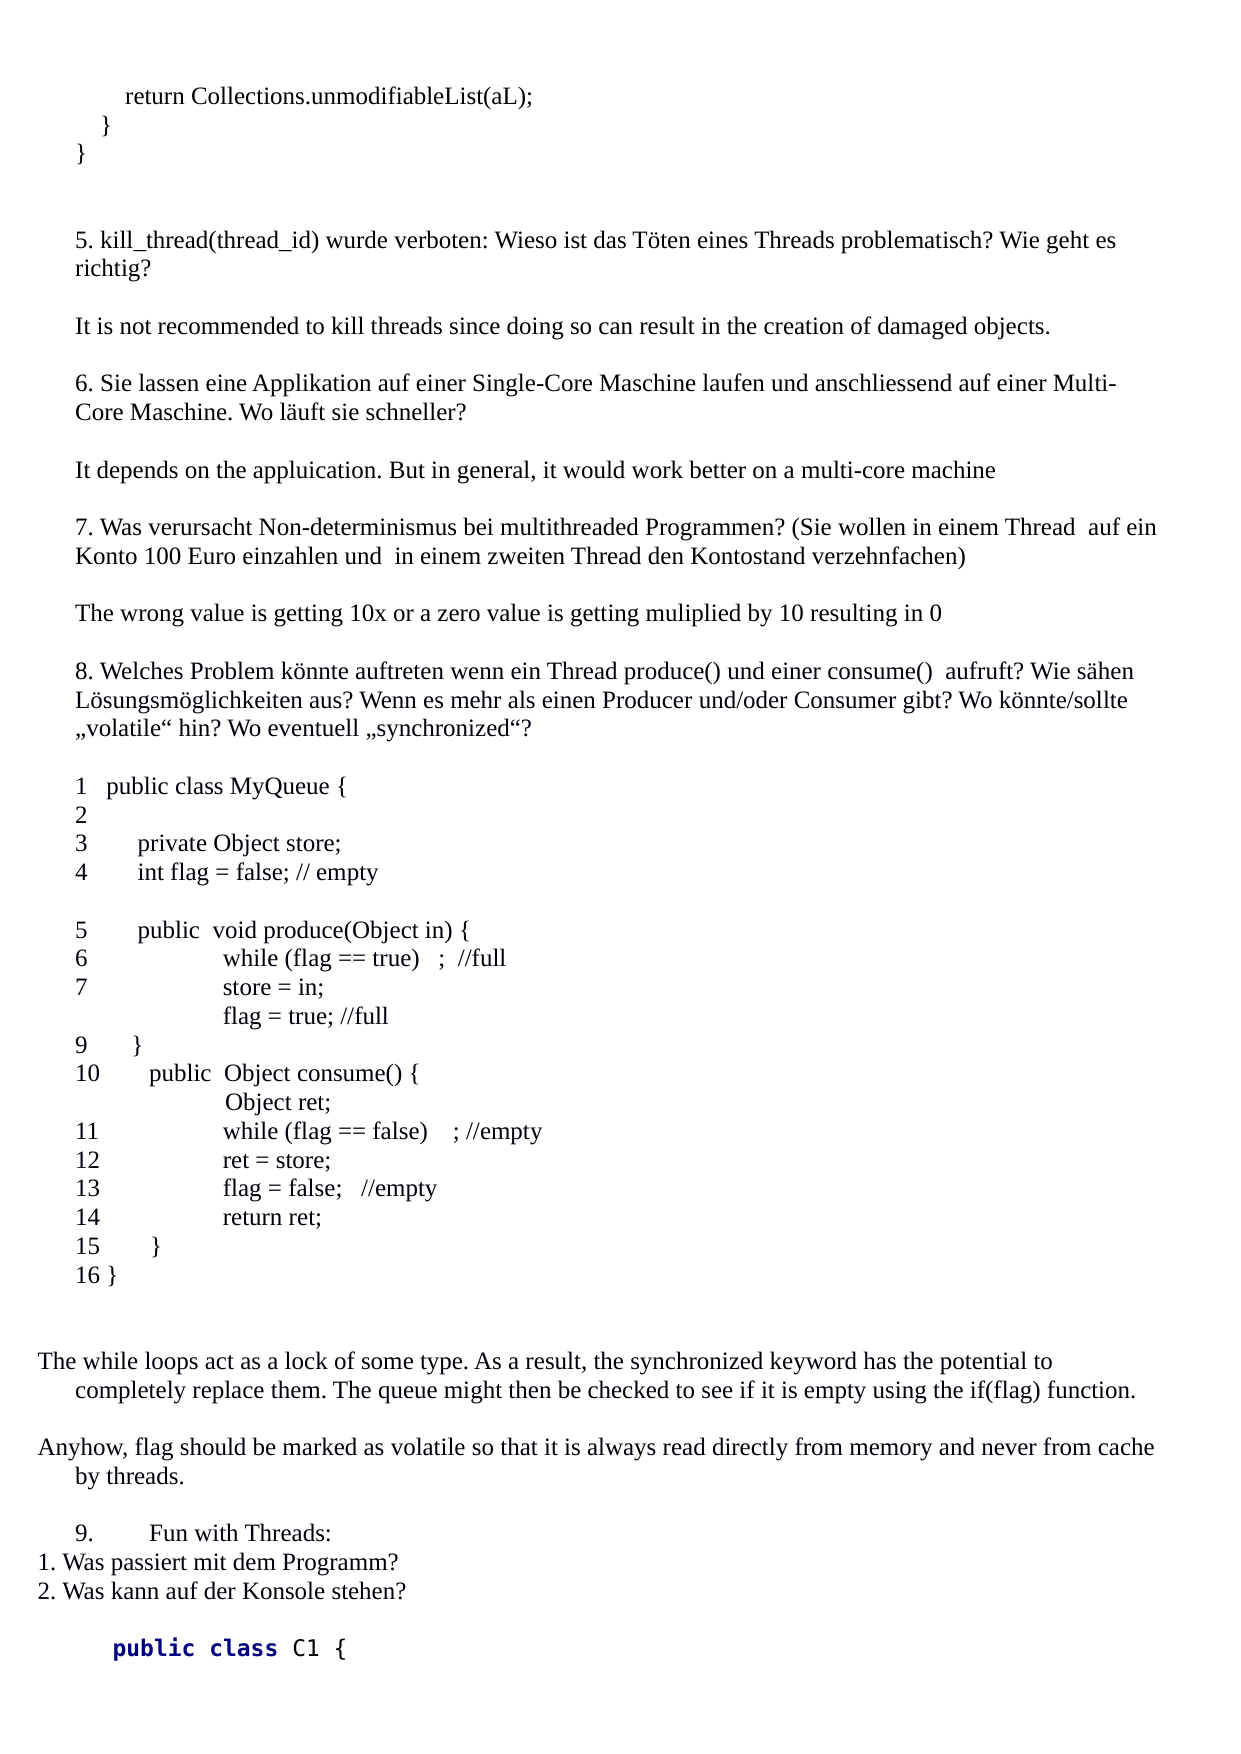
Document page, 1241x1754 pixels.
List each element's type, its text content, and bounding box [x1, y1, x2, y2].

text 5. kill_thread(thread_id) wurde verboten: Wieso ist das Töten eines Threads problematisch? Wie geht es richtig? [75, 225, 1166, 282]
text 14 return ret; [75, 1202, 1166, 1231]
list Fun with Threads: [75, 1518, 1166, 1547]
text 12 ret = store; [75, 1145, 1166, 1173]
text public class C1 { [75, 1633, 1166, 1662]
text 2 [75, 800, 1166, 828]
text 7. Was verursacht Non-determinismus bei multithreaded Programmen? (Sie wollen in einem Thread auf ein Konto 100 Euro einzahlen und in einem zweiten Thread den Kontostand verzehnfachen) [75, 512, 1166, 570]
text 1 public class MyQueue { [75, 771, 1166, 800]
text 5 public void produce(Object in) { [75, 915, 1166, 943]
text It is not recommended to kill threads since doing so can result in the creation of damaged objects. [75, 311, 1166, 340]
text return Collections.unmodifiableList(aL); [75, 81, 1166, 110]
text 3 private Object store; [75, 828, 1166, 857]
text 10 public Object consume() { [75, 1058, 1166, 1087]
text 9 } [75, 1030, 1166, 1058]
text 13 flag = false; //empty [75, 1173, 1166, 1202]
text The while loops act as a lock of some type. As a result, the synchronized keyword has the potential to completely replace them. The queue might then be checked to see if it is empty using the if(flag) function. [37, 1346, 1166, 1403]
text Anyhow, flag should be marked as volatile so that it is always read directly from memory and never from cache by threads. [37, 1432, 1166, 1490]
text 1. Was passiert mit dem Programm? [37, 1547, 1166, 1576]
text Object ret; [75, 1087, 1166, 1116]
text 7 store = in; [75, 972, 1166, 1001]
text 15 } [75, 1231, 1166, 1260]
text 11 while (flag == false) ; //empty [75, 1116, 1166, 1145]
text 8. Welches Problem könnte auftreten wenn ein Thread produce() und einer consume() aufruft? Wie sähen Lösungsmöglichkeiten aus? Wenn es mehr als einen Producer und/oder Consumer gibt? Wo könnte/sollte „volatile“ hin? Wo eventuell „synchronized“? [75, 656, 1166, 742]
text 6 while (flag == true) ; //full [75, 943, 1166, 972]
text The wrong value is getting 10x or a zero value is getting muliplied by 10 resulting in 0 [75, 598, 1166, 627]
text flag = true; //full [75, 1001, 1166, 1030]
text } [75, 138, 1166, 167]
text } [75, 110, 1166, 138]
text 4 int flag = false; // empty [75, 857, 1166, 886]
text 6. Sie lassen eine Applikation auf einer Single-Core Maschine laufen und anschliessend auf einer Multi-Core Maschine. Wo läuft sie schneller? [75, 368, 1166, 426]
text It depends on the appluication. But in general, it would work better on a multi-core machine [75, 455, 1166, 483]
text 16 } [75, 1260, 1166, 1288]
text 2. Was kann auf der Konsole stehen? [37, 1576, 1166, 1605]
